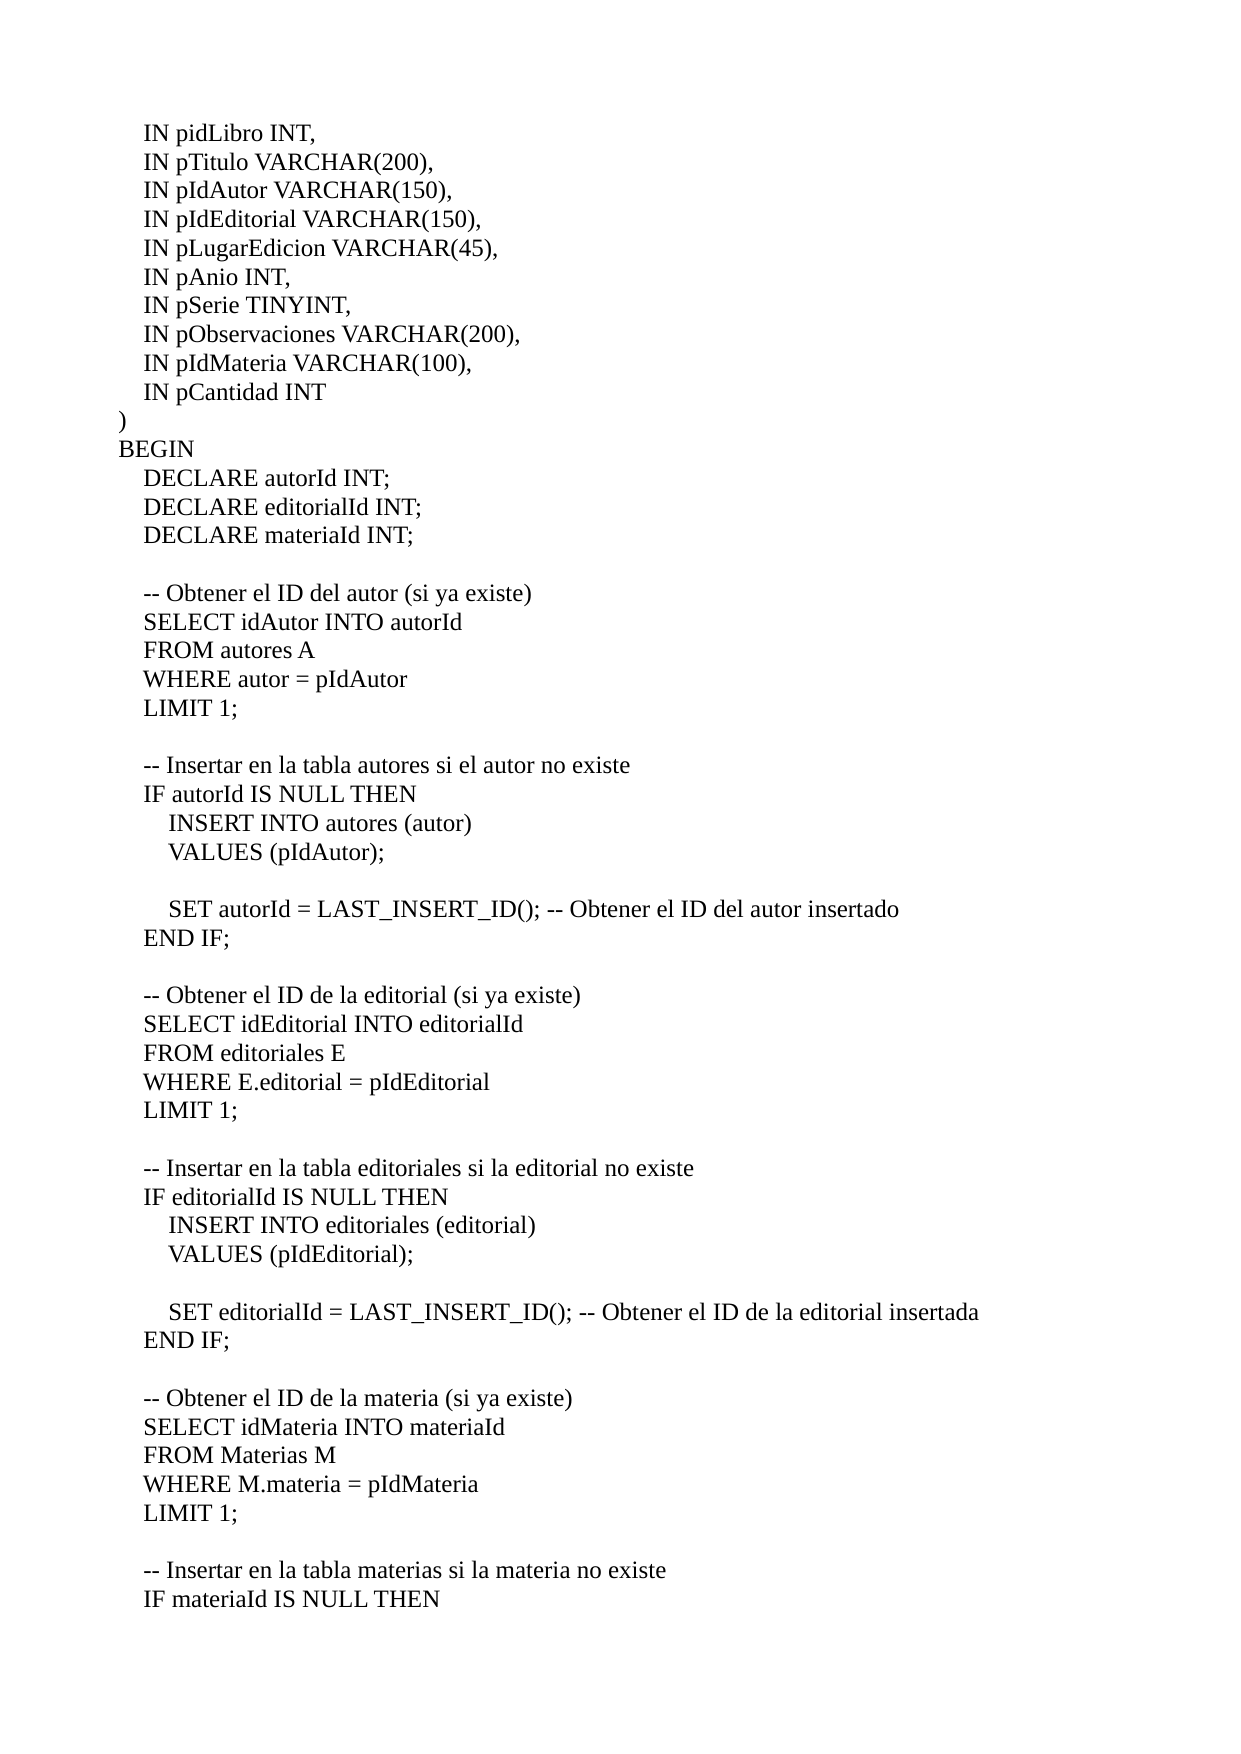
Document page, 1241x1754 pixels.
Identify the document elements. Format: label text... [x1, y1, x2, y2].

text DECLARE materiaId INT; [118, 521, 1122, 549]
text IN pTitulo VARCHAR(200), [118, 147, 1122, 176]
text DECLARE editorialId INT; [118, 492, 1122, 521]
text BEGIN [118, 434, 1122, 463]
text -- Obtener el ID de la editorial (si ya existe) [118, 981, 1122, 1009]
text VALUES (pIdEditorial); [118, 1239, 1122, 1268]
text WHERE E.editorial = pIdEditorial [118, 1067, 1122, 1096]
text IF materiaId IS NULL THEN [118, 1584, 1122, 1613]
text FROM Materias M [118, 1441, 1122, 1469]
text -- Insertar en la tabla editoriales si la editorial no existe [118, 1153, 1122, 1182]
text IN pCantidad INT [118, 377, 1122, 406]
text FROM editoriales E [118, 1038, 1122, 1067]
text SET autorId = LAST_INSERT_ID(); -- Obtener el ID del autor insertado [118, 894, 1122, 923]
text INSERT INTO editoriales (editorial) [118, 1211, 1122, 1239]
text IN pidLibro INT, [118, 118, 1122, 147]
text IN pIdEditorial VARCHAR(150), [118, 204, 1122, 233]
text -- Insertar en la tabla materias si la materia no existe [118, 1556, 1122, 1584]
text SET editorialId = LAST_INSERT_ID(); -- Obtener el ID de la editorial insertada [118, 1297, 1122, 1326]
text -- Insertar en la tabla autores si el autor no existe [118, 751, 1122, 779]
text VALUES (pIdAutor); [118, 837, 1122, 866]
text IF editorialId IS NULL THEN [118, 1182, 1122, 1211]
text IN pSerie TINYINT, [118, 291, 1122, 319]
text LIMIT 1; [118, 1096, 1122, 1124]
text -- Obtener el ID de la materia (si ya existe) [118, 1383, 1122, 1412]
text IF autorId IS NULL THEN [118, 779, 1122, 808]
text IN pLugarEdicion VARCHAR(45), [118, 233, 1122, 262]
text END IF; [118, 923, 1122, 952]
text LIMIT 1; [118, 1498, 1122, 1527]
text FROM autores A [118, 636, 1122, 664]
text SELECT idAutor INTO autorId [118, 607, 1122, 636]
text WHERE M.materia = pIdMateria [118, 1469, 1122, 1498]
text SELECT idMateria INTO materiaId [118, 1412, 1122, 1441]
text SELECT idEditorial INTO editorialId [118, 1009, 1122, 1038]
text WHERE autor = pIdAutor [118, 664, 1122, 693]
text -- Obtener el ID del autor (si ya existe) [118, 578, 1122, 607]
text IN pIdAutor VARCHAR(150), [118, 176, 1122, 204]
text DECLARE autorId INT; [118, 463, 1122, 492]
text ) [118, 406, 1122, 434]
text INSERT INTO autores (autor) [118, 808, 1122, 837]
text IN pAnio INT, [118, 262, 1122, 291]
text IN pIdMateria VARCHAR(100), [118, 348, 1122, 377]
text IN pObservaciones VARCHAR(200), [118, 319, 1122, 348]
text LIMIT 1; [118, 693, 1122, 722]
text END IF; [118, 1326, 1122, 1354]
